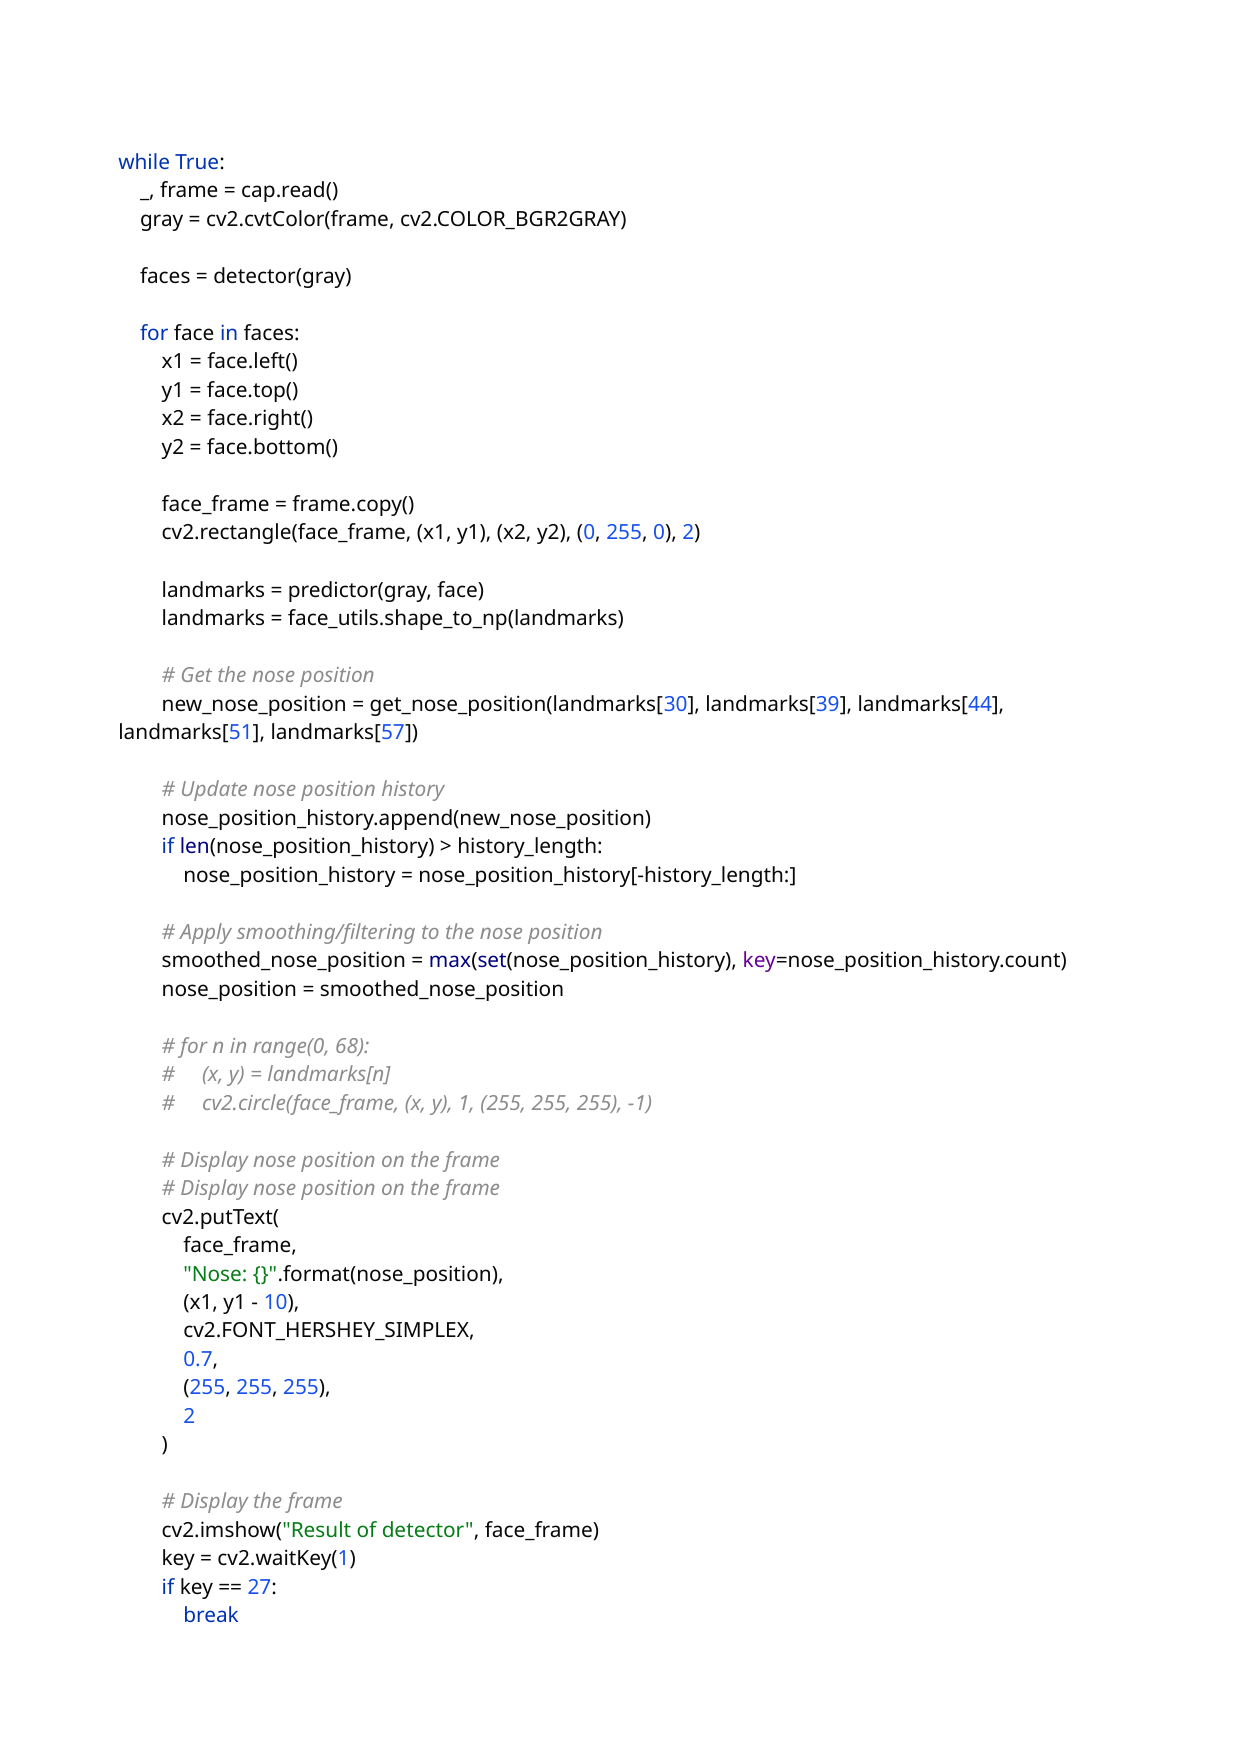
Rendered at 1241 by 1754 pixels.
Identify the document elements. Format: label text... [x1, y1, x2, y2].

text import cv2 import numpy as np import serial import time import dlib from imutils import face_utils # Initializing the camera and taking the instance cap = cv2.VideoCapture(0) # ser = serial.Serial('/dev/ttyACM0',9600) # Initializing the face detector and landmark detector detector = dlib.get_frontal_face_detector() predictor = dlib.shape_predictor("/home/imagitronics/Desktop/shape_predictor_68_face_landmarks.dat") # Constants for smoothing/filtering SMOOTHING_FACTOR = 0.5 # Adjust this value to control the smoothing level # Variables for nose position tracking nose_position = "Center" # Initial position nose_position_history = [] # History of nose positions history_length = 8 # Number of previous positions to consider for smoothing def get_nose_position(nose_landmark, left_eye_landmark, right_eye_landmark, top_face_landmark, down_face_landmark): # Extract the x-coordinates of the landmark points nose_x = nose_landmark[0] left_eye_x = left_eye_landmark[0] right_eye_x = right_eye_landmark[0] upward_eye_x = top_face_landmark[0] downward_eye_x = down_face_landmark[0] # Compare the x-coordinates to determine the nose position if nose_x > left_eye_x and nose_x > right_eye_x: # ser.write(b'1') return "Left" # Nose is positioned to the left of both eyes elif nose_x < left_eye_x and nose_x < right_eye_x: # ser.write(b'2') return "Right" # Nose is positioned to the right of both eyes elif nose_x > upward_eye_x and nose_x > downward_eye_x: # ser.write(b'3') return "Upward" elif nose_x < upward_eye_x and nose_x < downward_eye_x : # ser.write(b'4') return "Downward" else: # ser.write(b'5') return "Center" # Nose is positioned between the eyes while True: _, frame = cap.read() gray = cv2.cvtColor(frame, cv2.COLOR_BGR2GRAY) faces = detector(gray) for face in faces: x1 = face.left() y1 = face.top() x2 = face.right() y2 = face.bottom() face_frame = frame.copy() cv2.rectangle(face_frame, (x1, y1), (x2, y2), (0, 255, 0), 2) landmarks = predictor(gray, face) landmarks = face_utils.shape_to_np(landmarks) # Get the nose position new_nose_position = get_nose_position(landmarks[30], landmarks[39], landmarks[44], landmarks[51], landmarks[57]) # Update nose position history nose_position_history.append(new_nose_position) if len(nose_position_history) > history_length: nose_position_history = nose_position_history[-history_length:] # Apply smoothing/filtering to the nose position smoothed_nose_position = max(set(nose_position_history), key=nose_position_history.count) nose_position = smoothed_nose_position # for n in range(0, 68): # (x, y) = landmarks[n] # cv2.circle(face_frame, (x, y), 1, (255, 255, 255), -1) # Display nose position on the frame # Display nose position on the frame cv2.putText( face_frame, "Nose: {}".format(nose_position), (x1, y1 - 10), cv2.FONT_HERSHEY_SIMPLEX, 0.7, (255, 255, 255), 2 ) # Display the frame cv2.imshow("Result of detector", face_frame) key = cv2.waitKey(1) if key == 27: break [118, 118, 1122, 1629]
